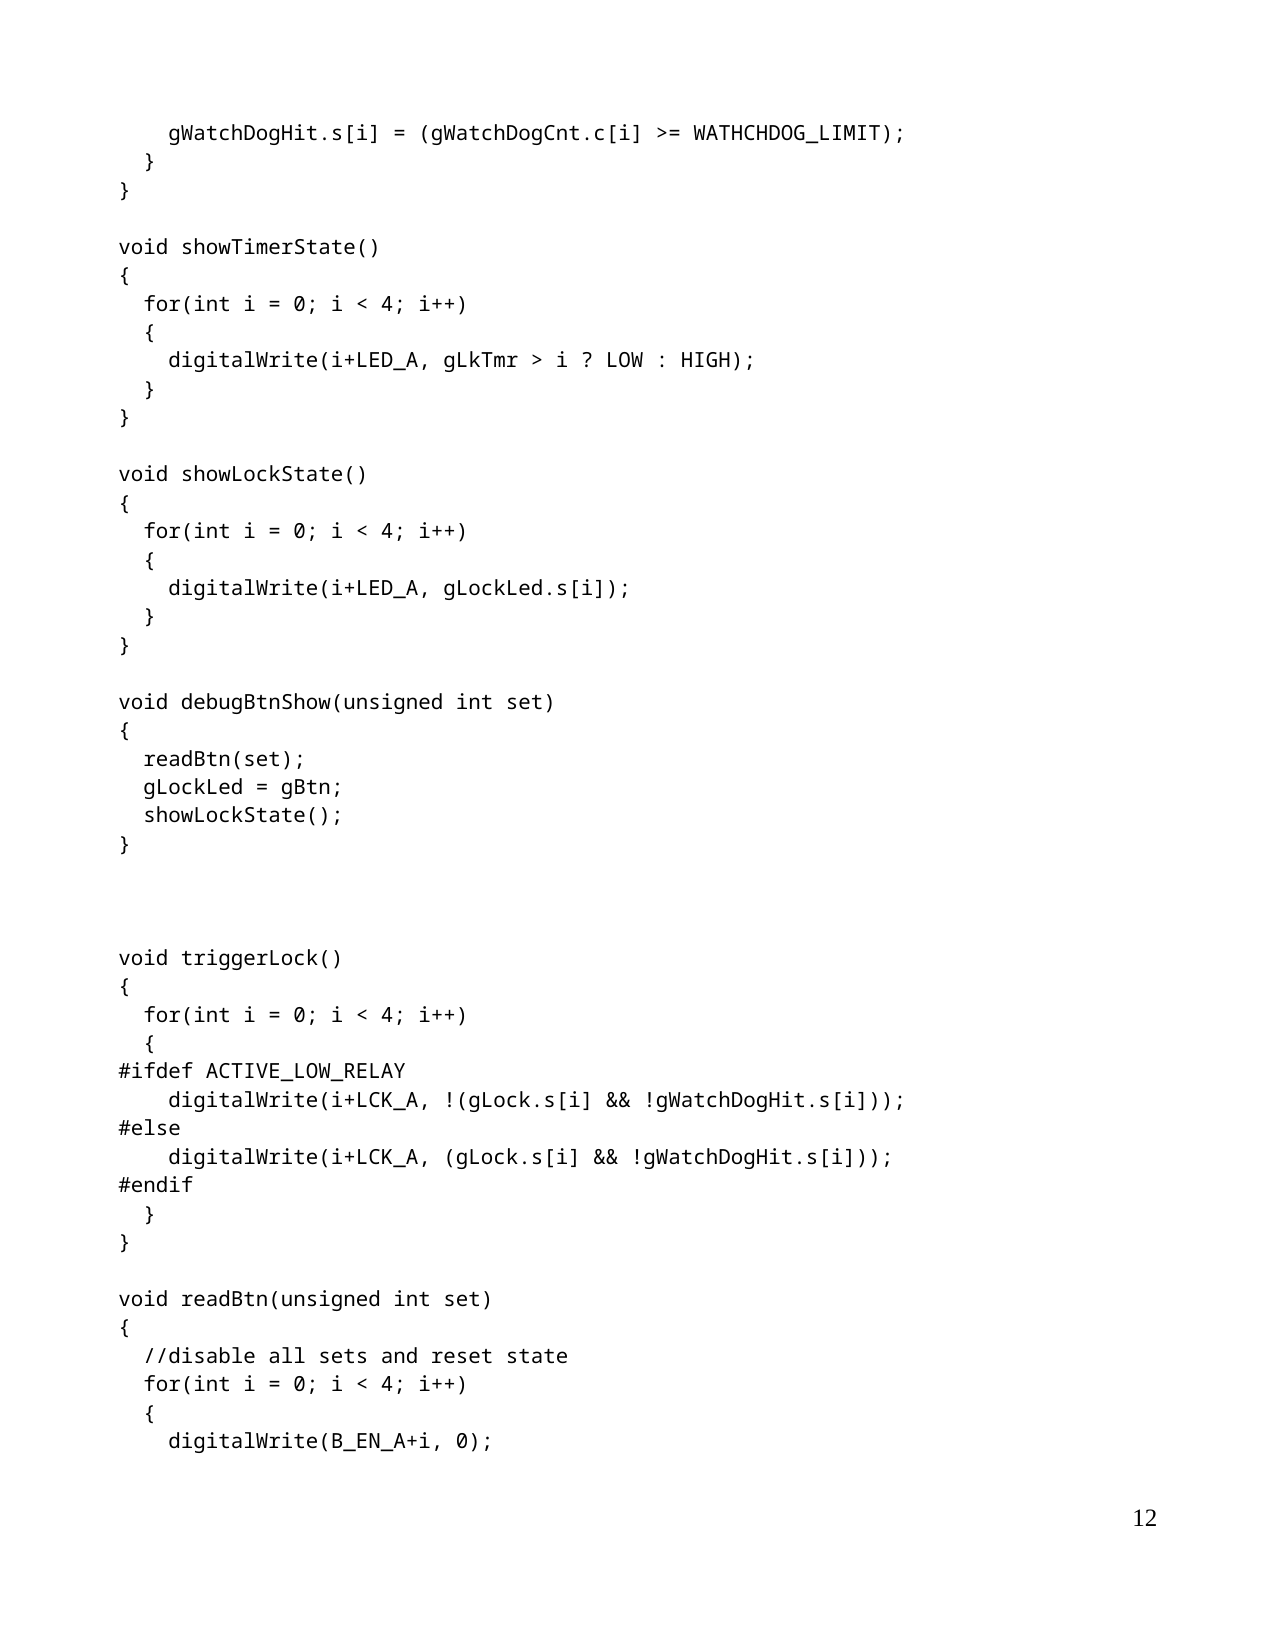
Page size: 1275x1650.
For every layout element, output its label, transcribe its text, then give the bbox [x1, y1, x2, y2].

text for(int i = 0; i < 4; i++) [118, 289, 1157, 317]
text digitalWrite(i+LED_A, gLkTmr > i ? LOW : HIGH); [118, 346, 1157, 374]
text showLockState(); [118, 801, 1157, 829]
text for(int i = 0; i < 4; i++) [118, 1000, 1157, 1028]
text //disable all sets and reset state [118, 1341, 1157, 1369]
text { [118, 260, 1157, 289]
text gLockLed = gBtn; [118, 772, 1157, 801]
text #endif [118, 1170, 1157, 1199]
text } [118, 630, 1157, 658]
text void showLockState() [118, 459, 1157, 488]
text { [118, 488, 1157, 516]
text digitalWrite(i+LED_A, gLockLed.s[i]); [118, 573, 1157, 602]
text } [118, 1227, 1157, 1256]
text #else [118, 1113, 1157, 1142]
text digitalWrite(i+LCK_A, !(gLock.s[i] && !gWatchDogHit.s[i])); [118, 1085, 1157, 1113]
text } [118, 374, 1157, 402]
text #ifdef ACTIVE_LOW_RELAY [118, 1057, 1157, 1085]
text } [118, 402, 1157, 431]
text { [118, 1312, 1157, 1341]
text { [118, 545, 1157, 573]
text void triggerLock() [118, 943, 1157, 971]
text for(int i = 0; i < 4; i++) [118, 1369, 1157, 1398]
text digitalWrite(B_EN_A+i, 0); [118, 1426, 1157, 1455]
text readBtn(set); [118, 744, 1157, 772]
text } [118, 147, 1157, 175]
text } [118, 175, 1157, 203]
text } [118, 829, 1157, 857]
text { [118, 1028, 1157, 1057]
text void readBtn(unsigned int set) [118, 1284, 1157, 1312]
text { [118, 317, 1157, 346]
text { [118, 715, 1157, 744]
text } [118, 602, 1157, 630]
text { [118, 1398, 1157, 1426]
text digitalWrite(i+LCK_A, (gLock.s[i] && !gWatchDogHit.s[i])); [118, 1142, 1157, 1170]
text } [118, 1199, 1157, 1227]
text for(int i = 0; i < 4; i++) [118, 516, 1157, 545]
text gWatchDogHit.s[i] = (gWatchDogCnt.c[i] >= WATHCHDOG_LIMIT); [118, 118, 1157, 147]
text void debugBtnShow(unsigned int set) [118, 687, 1157, 715]
text { [118, 971, 1157, 1000]
text void showTimerState() [118, 232, 1157, 260]
